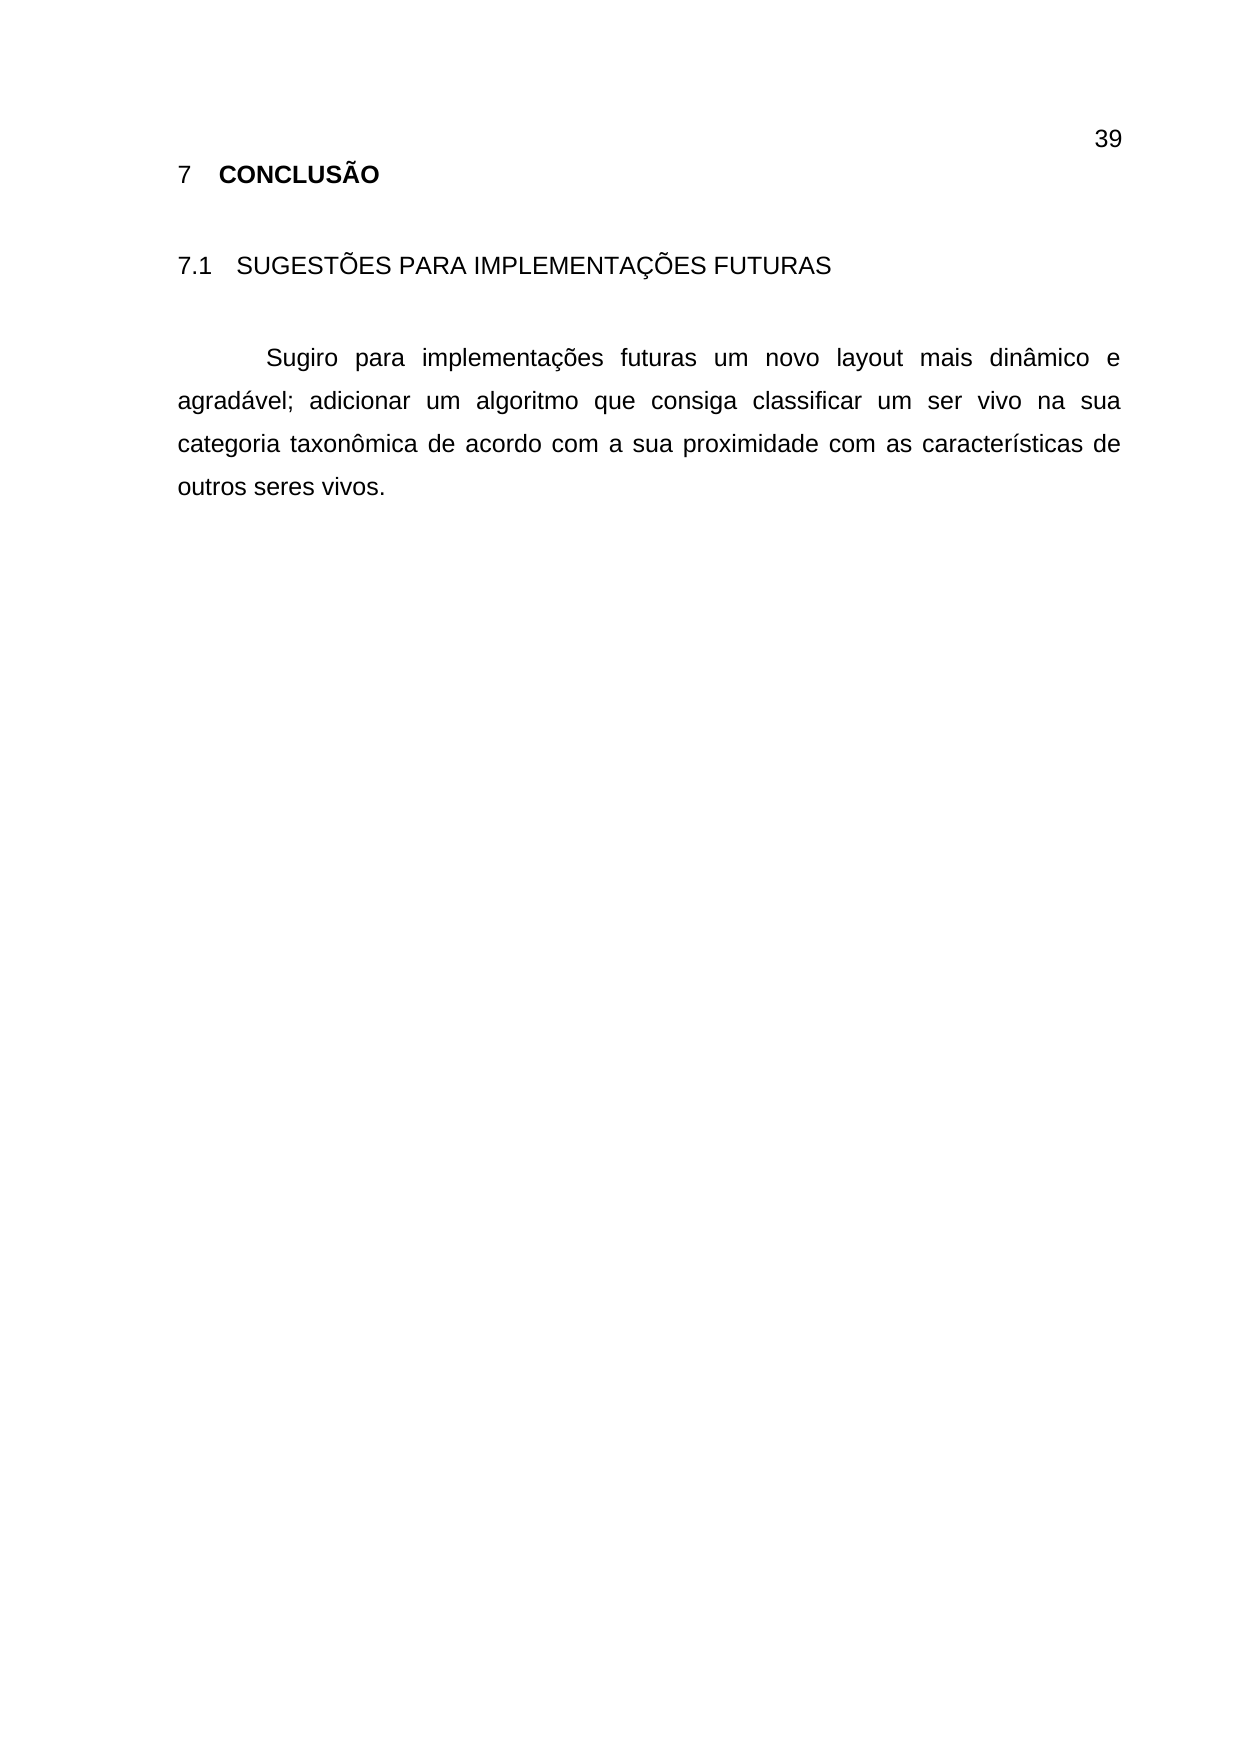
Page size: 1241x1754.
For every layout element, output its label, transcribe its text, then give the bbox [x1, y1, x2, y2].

subtitle Conclusão [177, 160, 1122, 189]
text Sugiro para implementações futuras um novo layout mais dinâmico e agradável; adicionar um algoritmo que consiga classificar um ser vivo na sua categoria taxonômica de acordo com a sua proximidade com as características de outros seres vivos. [177, 343, 1122, 501]
subtitle SUGESTÕES PARA IMPLEMENTAÇÕES FUTURAS [177, 251, 1122, 280]
